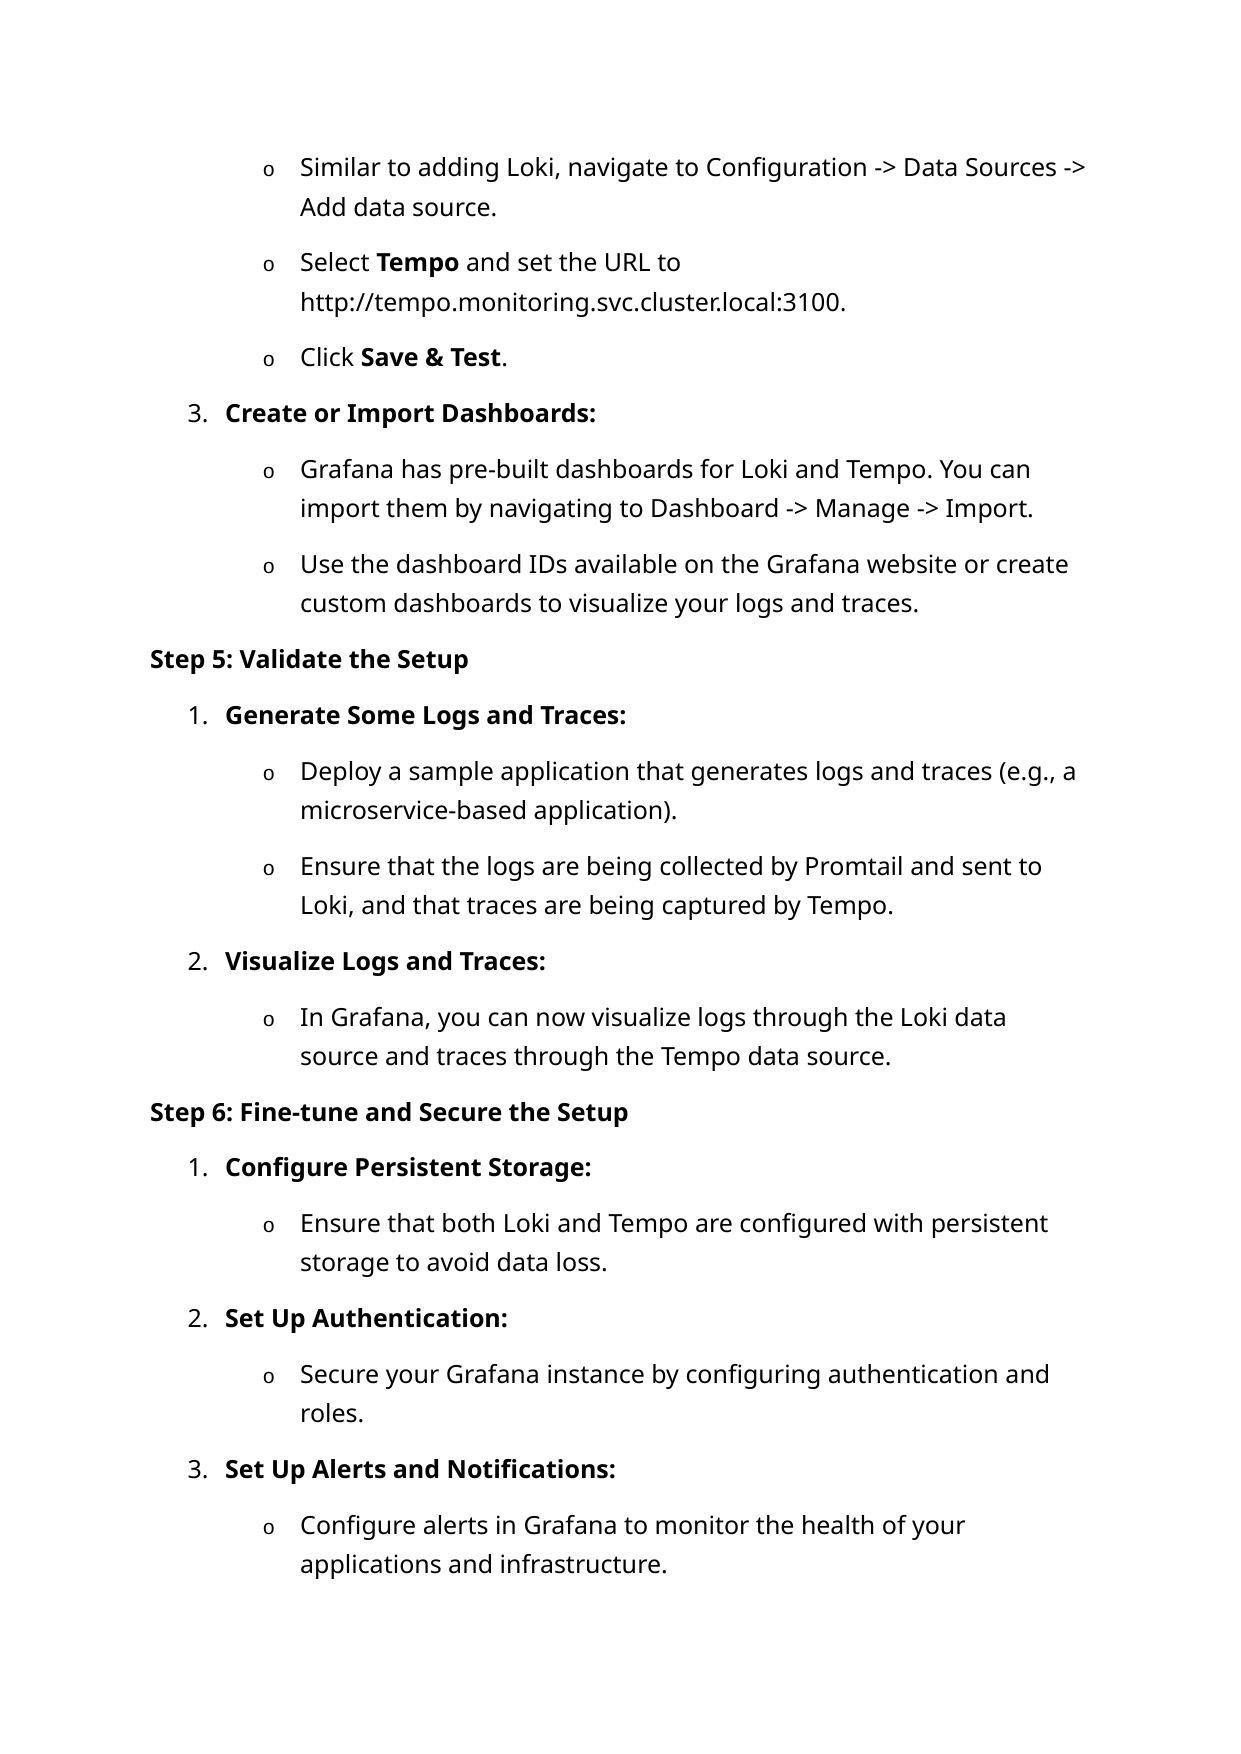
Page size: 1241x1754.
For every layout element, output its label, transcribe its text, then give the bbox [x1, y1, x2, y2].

list Similar to adding Loki, navigate to Configuration -> Data Sources -> Add data source. [262, 150, 1090, 223]
list Ensure that both Loki and Tempo are configured with persistent storage to avoid data loss. [262, 1206, 1090, 1279]
list Select Tempo and set the URL to http://tempo.monitoring.svc.cluster.local:3100. [262, 245, 1090, 318]
list Ensure that the logs are being collected by Promtail and sent to Loki, and that traces are being captured by Tempo. [262, 848, 1090, 922]
list Set Up Alerts and Notifications: [187, 1452, 1090, 1486]
text Step 5: Validate the Setup [150, 642, 1090, 676]
list Click Save & Test. [262, 340, 1090, 374]
list Grafana has pre-built dashboards for Loki and Tempo. You can import them by navigating to Dashboard -> Manage -> Import. [262, 452, 1090, 525]
list Visualize Logs and Traces: [187, 943, 1090, 977]
list Configure Persistent Storage: [187, 1150, 1090, 1184]
list Set Up Authentication: [187, 1301, 1090, 1335]
list Use the dashboard IDs available on the Grafana website or create custom dashboards to visualize your logs and traces. [262, 547, 1090, 620]
list Secure your Grafana instance by configuring authentication and roles. [262, 1357, 1090, 1430]
list Configure alerts in Grafana to monitor the health of your applications and infrastructure. [262, 1507, 1090, 1581]
list In Grafana, you can now visualize logs through the Loki data source and traces through the Tempo data source. [262, 999, 1090, 1072]
list Deploy a sample application that generates logs and traces (e.g., a microservice-based application). [262, 753, 1090, 827]
text Step 6: Fine-tune and Secure the Setup [150, 1094, 1090, 1128]
list Generate Some Logs and Traces: [187, 697, 1090, 732]
list Create or Import Dashboards: [187, 396, 1090, 430]
